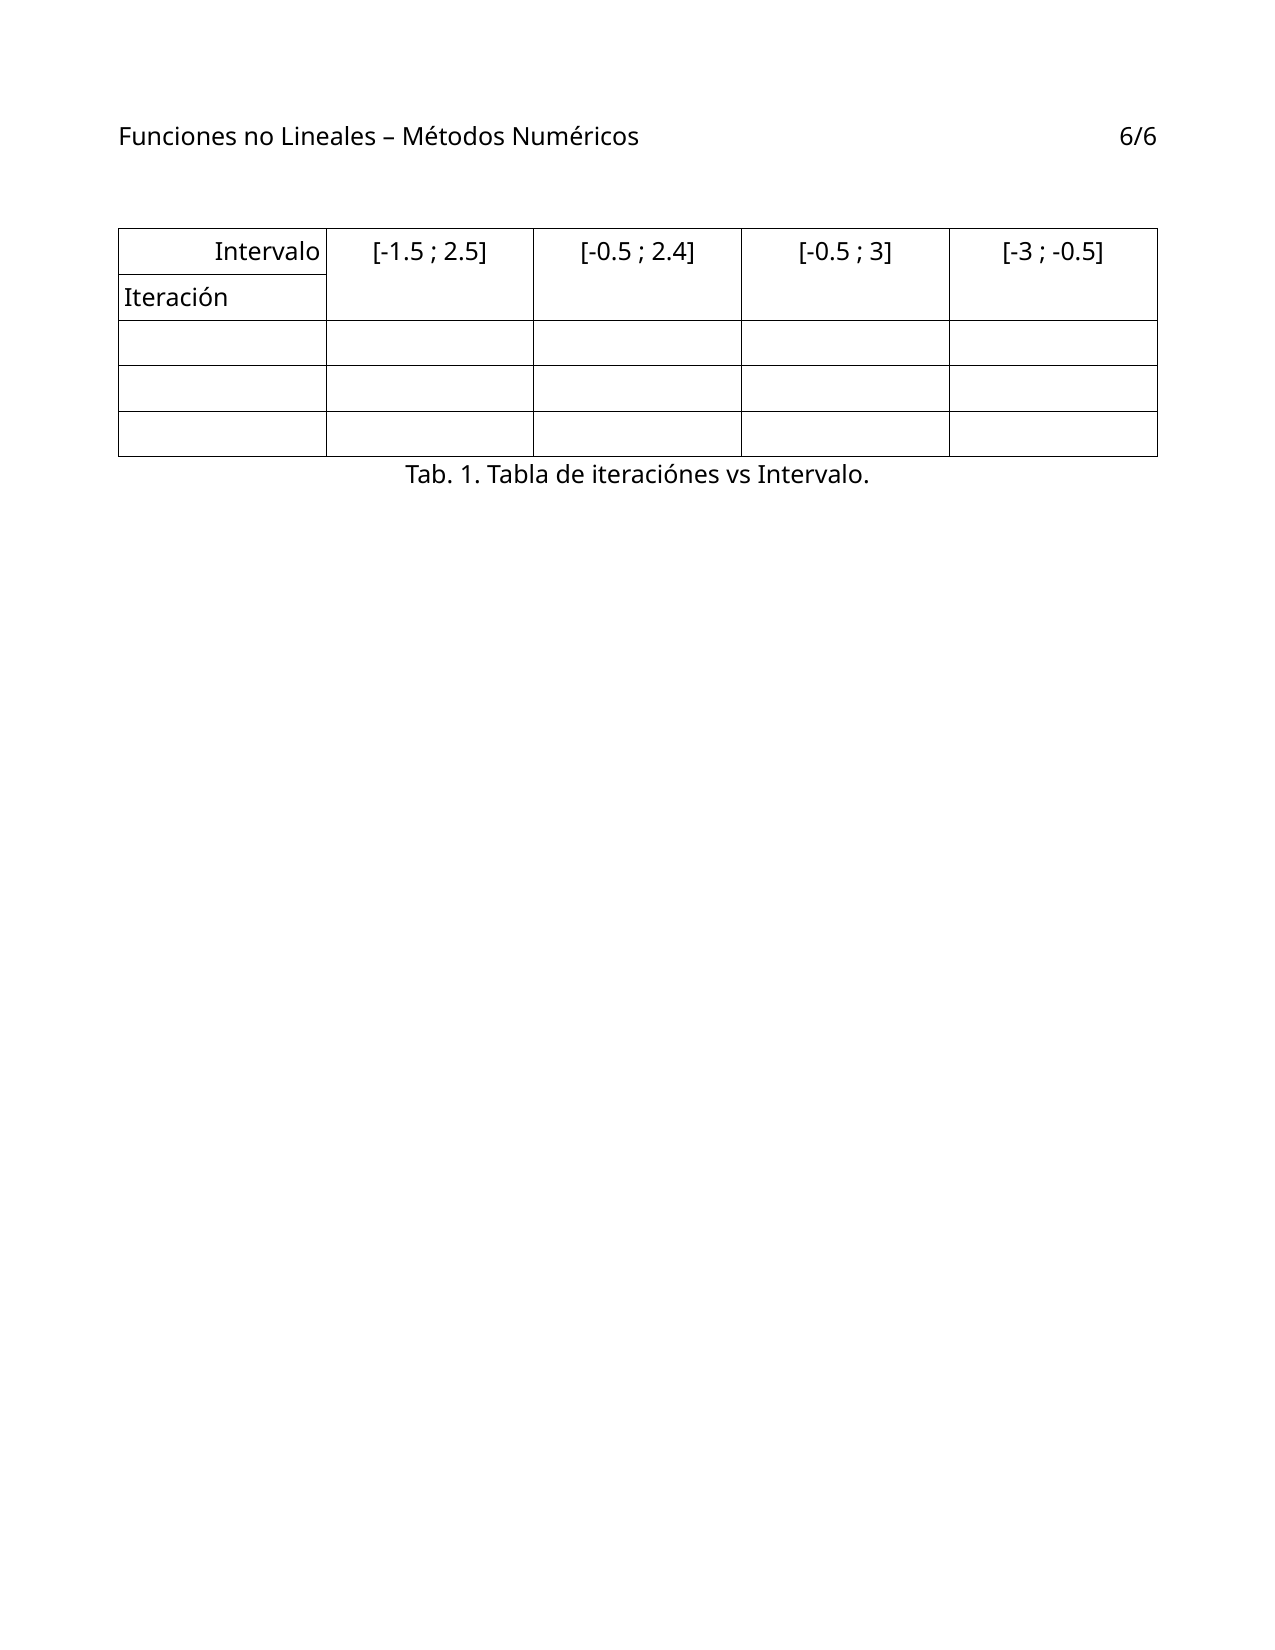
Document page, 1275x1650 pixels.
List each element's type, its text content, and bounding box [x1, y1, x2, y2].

table_cell [119, 321, 326, 365]
table_cell [327, 321, 533, 365]
table_header Intervalo [119, 229, 326, 274]
table_cell [119, 366, 326, 411]
table_cell [950, 321, 1157, 365]
table_cell [327, 412, 533, 456]
table_cell [742, 412, 949, 456]
table_header [-0.5 ; 2.4] [534, 229, 741, 319]
table_cell [742, 321, 949, 365]
table_cell Iteración [119, 275, 326, 319]
table_cell [534, 412, 741, 456]
table_cell [534, 321, 741, 365]
table_cell [950, 412, 1157, 456]
text Tab. 1. Tabla de iteraciónes vs Intervalo. [118, 457, 1157, 491]
table_cell [327, 366, 533, 411]
table_cell [950, 366, 1157, 411]
table_cell [742, 366, 949, 411]
table_header [-1.5 ; 2.5] [327, 229, 533, 319]
table_header [-3 ; -0.5] [950, 229, 1157, 319]
table_cell [534, 366, 741, 411]
table_header [-0.5 ; 3] [742, 229, 949, 319]
table_cell [119, 412, 326, 456]
